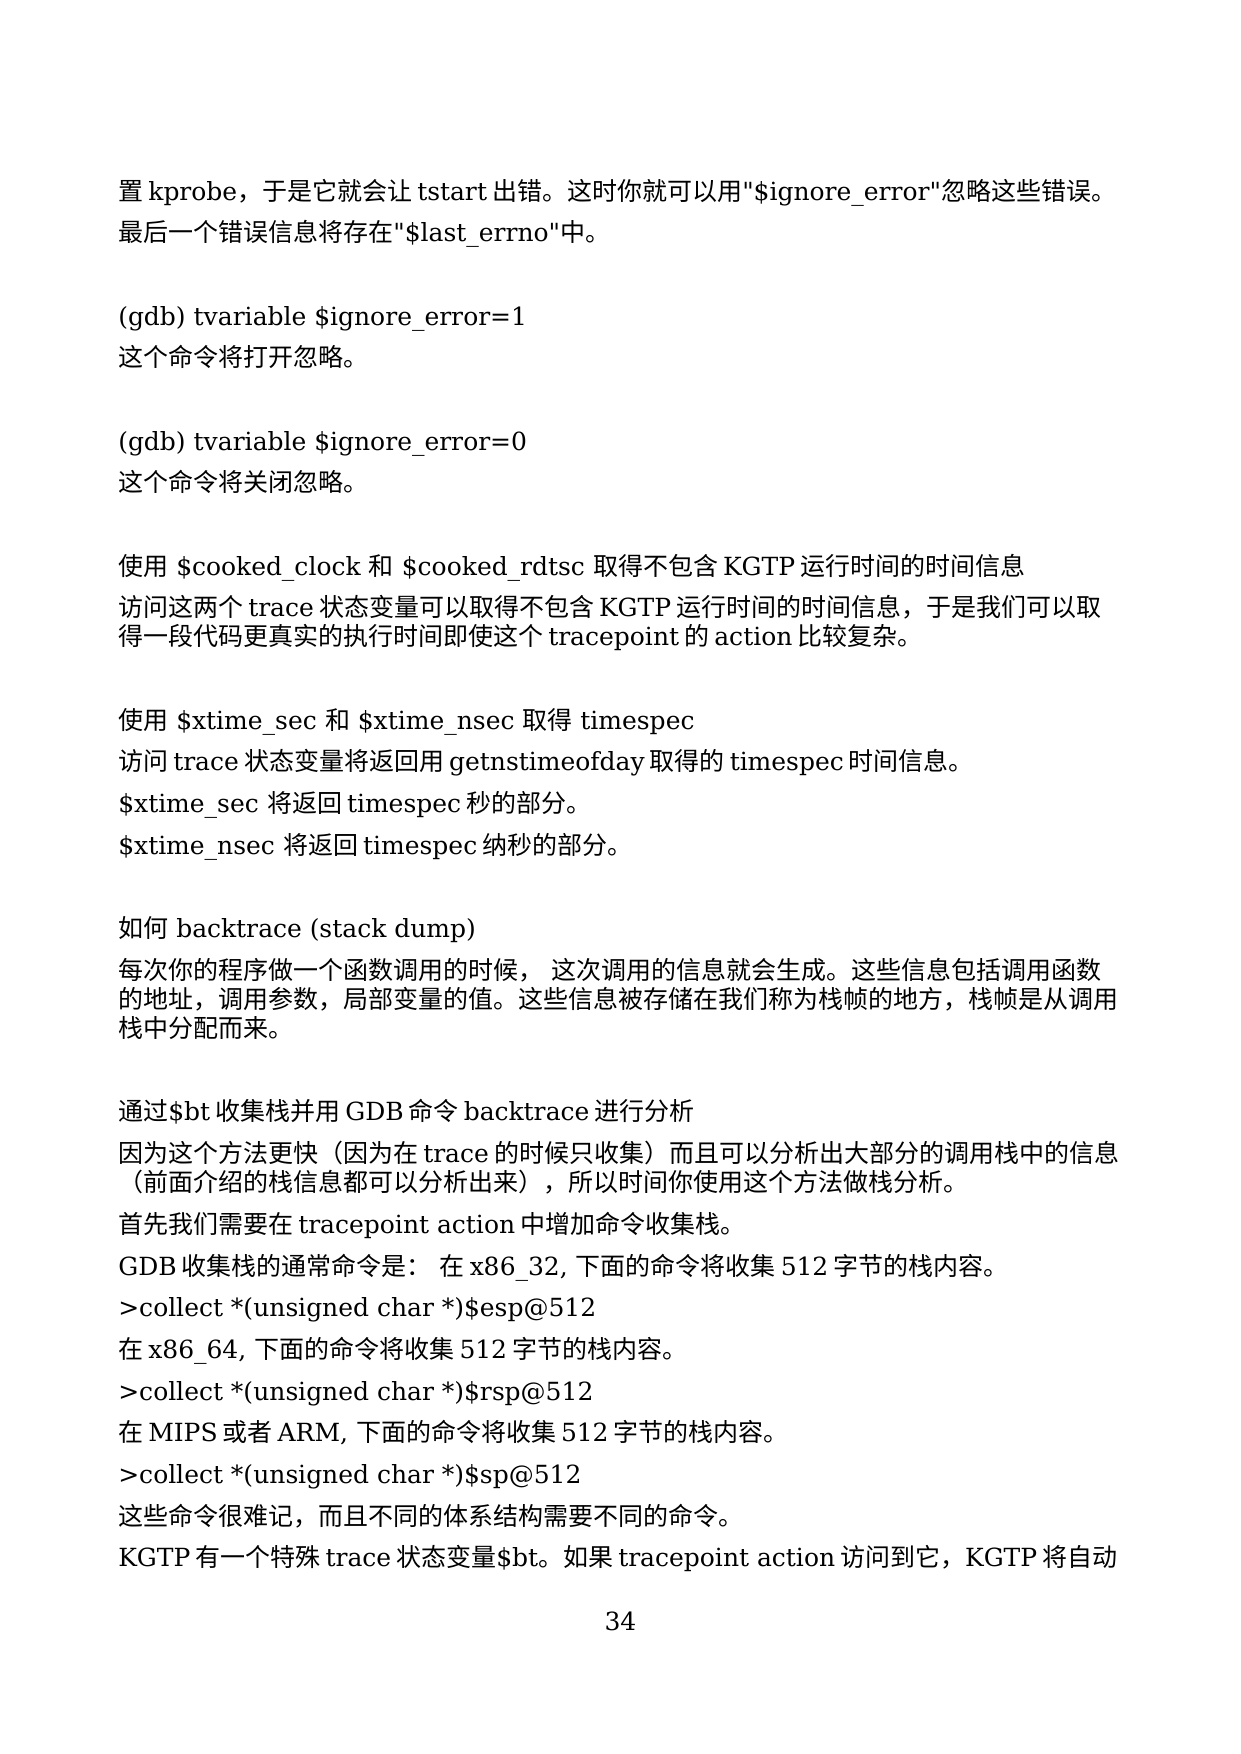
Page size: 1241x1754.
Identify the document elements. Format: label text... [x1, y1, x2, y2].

text 每次你的程序做一个函数调用的时候， 这次调用的信息就会生成。这些信息包括调用函数的地址，调用参数，局部变量的值。这些信息被存储在我们称为栈帧的地方，栈帧是从调用栈中分配而来。 [118, 956, 1122, 1043]
text 使用 $cooked_clock 和 $cooked_rdtsc 取得不包含KGTP运行时间的时间信息 [118, 552, 1122, 581]
text 在x86_64, 下面的命令将收集512字节的栈内容。 [118, 1335, 1122, 1364]
text 首先我们需要在tracepoint action中增加命令收集栈。 [118, 1210, 1122, 1239]
text 在MIPS或者ARM, 下面的命令将收集512字节的栈内容。 [118, 1418, 1122, 1448]
text >collect *(unsigned char *)$esp@512 [118, 1293, 1122, 1323]
text 因为这个方法更快（因为在trace的时候只收集）而且可以分析出大部分的调用栈中的信息（前面介绍的栈信息都可以分析出来），所以时间你使用这个方法做栈分析。 [118, 1139, 1122, 1198]
text 这个命令将打开忽略。 [118, 343, 1122, 373]
text 置kprobe，于是它就会让tstart出错。这时你就可以用"$ignore_error"忽略这些错误。 [118, 177, 1122, 206]
text >collect *(unsigned char *)$sp@512 [118, 1460, 1122, 1489]
text $xtime_nsec 将返回timespec纳秒的部分。 [118, 831, 1122, 860]
text (gdb) tvariable $ignore_error=0 [118, 427, 1122, 456]
text KGTP有一个特殊trace状态变量$bt。如果tracepoint action访问到它，KGTP将自动 [118, 1543, 1122, 1573]
text 这个命令将关闭忽略。 [118, 468, 1122, 498]
text 使用 $xtime_sec 和 $xtime_nsec 取得 timespec [118, 706, 1122, 735]
text $xtime_sec 将返回timespec秒的部分。 [118, 789, 1122, 818]
text 访问这两个trace状态变量可以取得不包含KGTP运行时间的时间信息，于是我们可以取得一段代码更真实的执行时间即使这个tracepoint的action比较复杂。 [118, 593, 1122, 652]
text 最后一个错误信息将存在"$last_errno"中。 [118, 218, 1122, 248]
text 如何 backtrace (stack dump) [118, 914, 1122, 943]
text 这些命令很难记，而且不同的体系结构需要不同的命令。 [118, 1502, 1122, 1531]
text GDB收集栈的通常命令是： 在x86_32, 下面的命令将收集512字节的栈内容。 [118, 1252, 1122, 1281]
text 通过$bt收集栈并用GDB命令backtrace进行分析 [118, 1098, 1122, 1127]
text (gdb) tvariable $ignore_error=1 [118, 302, 1122, 331]
text 访问trace状态变量将返回用getnstimeofday取得的timespec时间信息。 [118, 748, 1122, 777]
text >collect *(unsigned char *)$rsp@512 [118, 1377, 1122, 1406]
